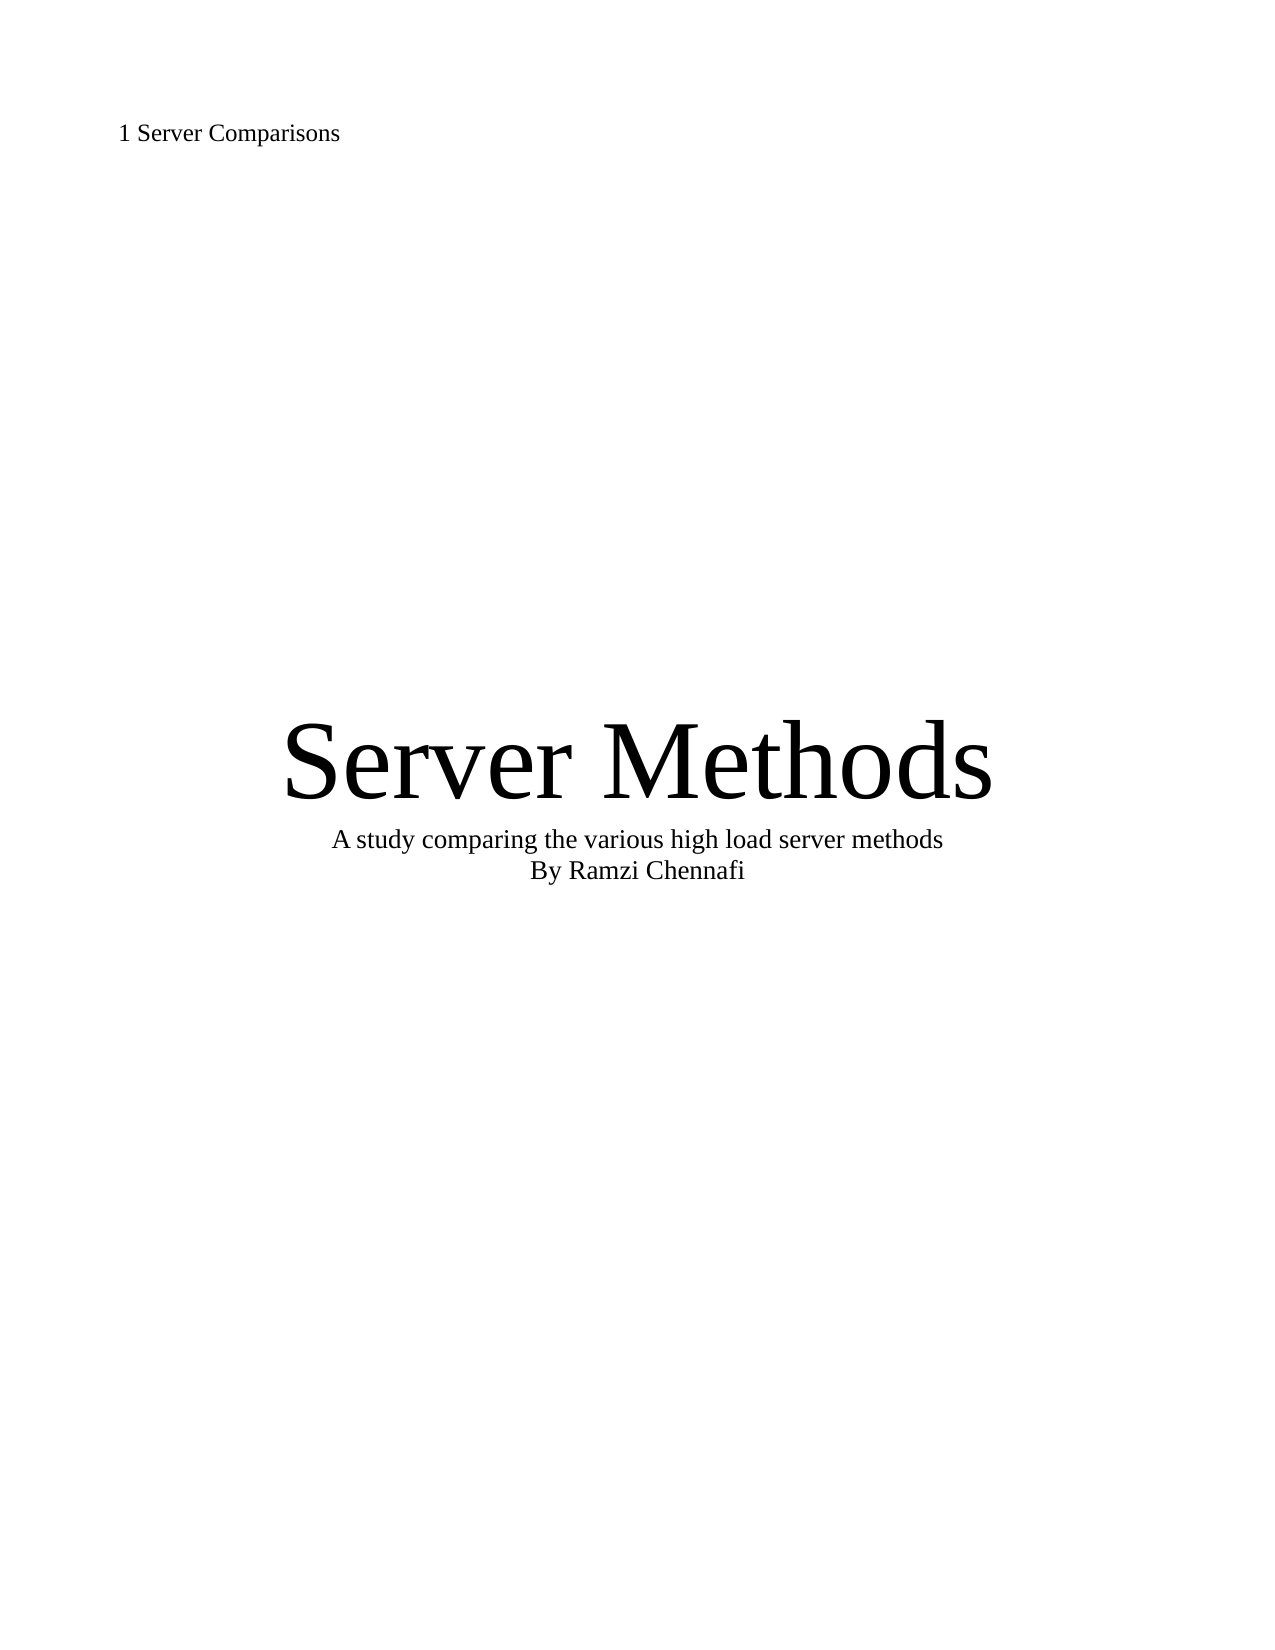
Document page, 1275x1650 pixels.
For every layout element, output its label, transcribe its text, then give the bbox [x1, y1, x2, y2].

text Server Methods [118, 694, 1157, 823]
text A study comparing the various high load server methods [118, 823, 1157, 854]
text By Ramzi Chennafi [118, 854, 1157, 886]
